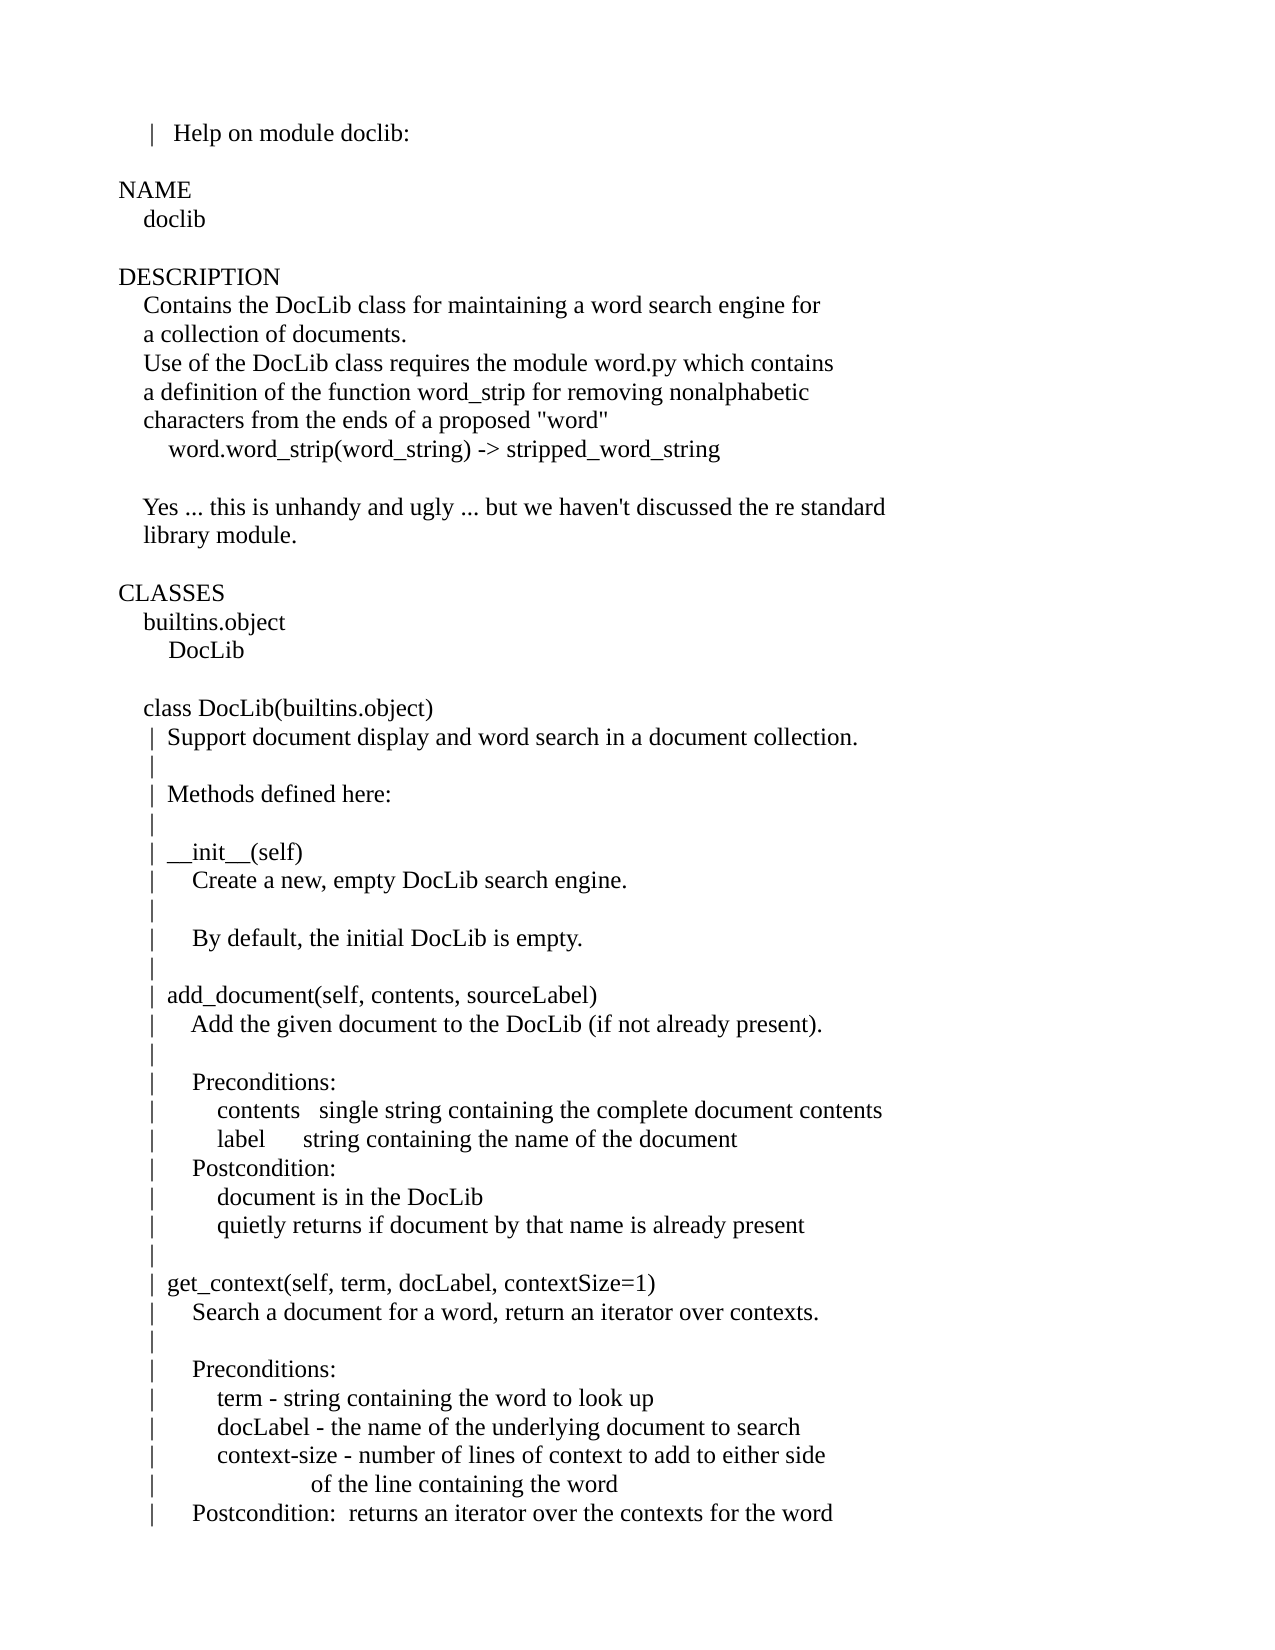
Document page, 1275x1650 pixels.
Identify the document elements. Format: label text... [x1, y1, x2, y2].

text | [118, 1239, 1157, 1268]
text | Postcondition: returns an iterator over the contexts for the word [118, 1498, 1157, 1527]
text a definition of the function word_strip for removing nonalphabetic [118, 377, 1157, 406]
text | Support document display and word search in a document collection. [118, 722, 1157, 751]
text | label string containing the name of the document [118, 1124, 1157, 1153]
text | quietly returns if document by that name is already present [118, 1211, 1157, 1239]
text Contains the DocLib class for maintaining a word search engine for [118, 291, 1157, 319]
text | By default, the initial DocLib is empty. [118, 923, 1157, 952]
text | Preconditions: [118, 1067, 1157, 1096]
text | docLabel - the name of the underlying document to search [118, 1412, 1157, 1441]
text doclib [118, 204, 1157, 233]
text | [118, 894, 1157, 923]
text | [118, 808, 1157, 837]
text | __init__(self) [118, 837, 1157, 866]
text | add_document(self, contents, sourceLabel) [118, 981, 1157, 1009]
text | document is in the DocLib [118, 1182, 1157, 1211]
text | [118, 751, 1157, 779]
text | Help on module doclib: [118, 118, 1157, 147]
text DocLib [118, 636, 1157, 664]
text | term - string containing the word to look up [118, 1383, 1157, 1412]
text CLASSES [118, 578, 1157, 607]
text Yes ... this is unhandy and ugly ... but we haven't discussed the re standard [118, 492, 1157, 521]
text | get_context(self, term, docLabel, contextSize=1) [118, 1268, 1157, 1297]
text Use of the DocLib class requires the module word.py which contains [118, 348, 1157, 377]
text | Add the given document to the DocLib (if not already present). [118, 1009, 1157, 1038]
text | [118, 952, 1157, 981]
text | [118, 1326, 1157, 1354]
text | context-size - number of lines of context to add to either side [118, 1441, 1157, 1469]
text characters from the ends of a proposed "word" [118, 406, 1157, 434]
text | Postcondition: [118, 1153, 1157, 1182]
text a collection of documents. [118, 319, 1157, 348]
text builtins.object [118, 607, 1157, 636]
text library module. [118, 521, 1157, 549]
text class DocLib(builtins.object) [118, 693, 1157, 722]
text NAME [118, 176, 1157, 204]
text | of the line containing the word [118, 1469, 1157, 1498]
text DESCRIPTION [118, 262, 1157, 291]
text | Create a new, empty DocLib search engine. [118, 866, 1157, 894]
text | Preconditions: [118, 1354, 1157, 1383]
text | contents single string containing the complete document contents [118, 1096, 1157, 1124]
text | [118, 1038, 1157, 1067]
text word.word_strip(word_string) -> stripped_word_string [118, 434, 1157, 463]
text | Methods defined here: [118, 779, 1157, 808]
text | Search a document for a word, return an iterator over contexts. [118, 1297, 1157, 1326]
